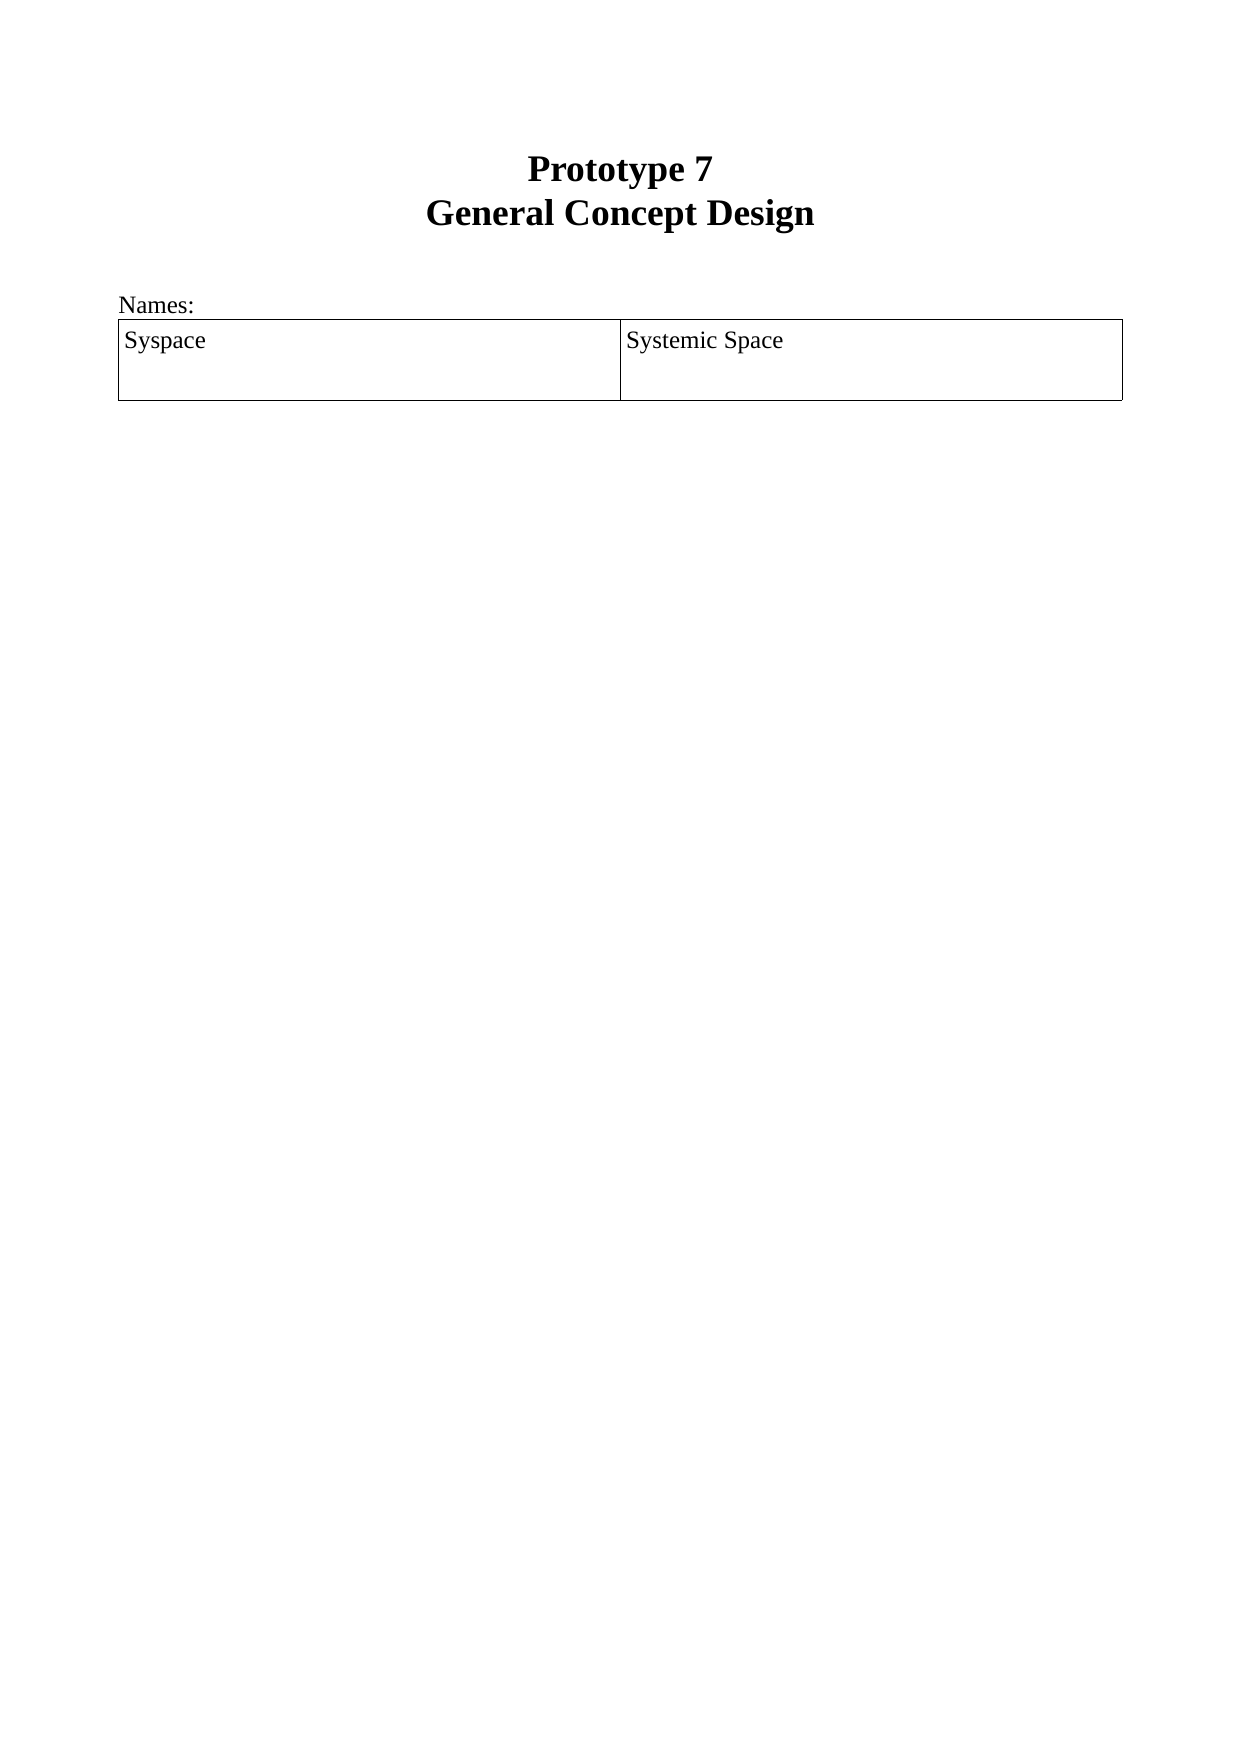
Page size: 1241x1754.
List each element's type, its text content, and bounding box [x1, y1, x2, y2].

table_cell [119, 360, 620, 400]
text Prototype 7 [118, 147, 1122, 190]
text Names: [118, 291, 1122, 319]
text General Concept Design [118, 190, 1122, 233]
table_cell [621, 360, 1122, 400]
table_header Systemic Space [621, 320, 1122, 360]
table_header Syspace [119, 320, 620, 360]
